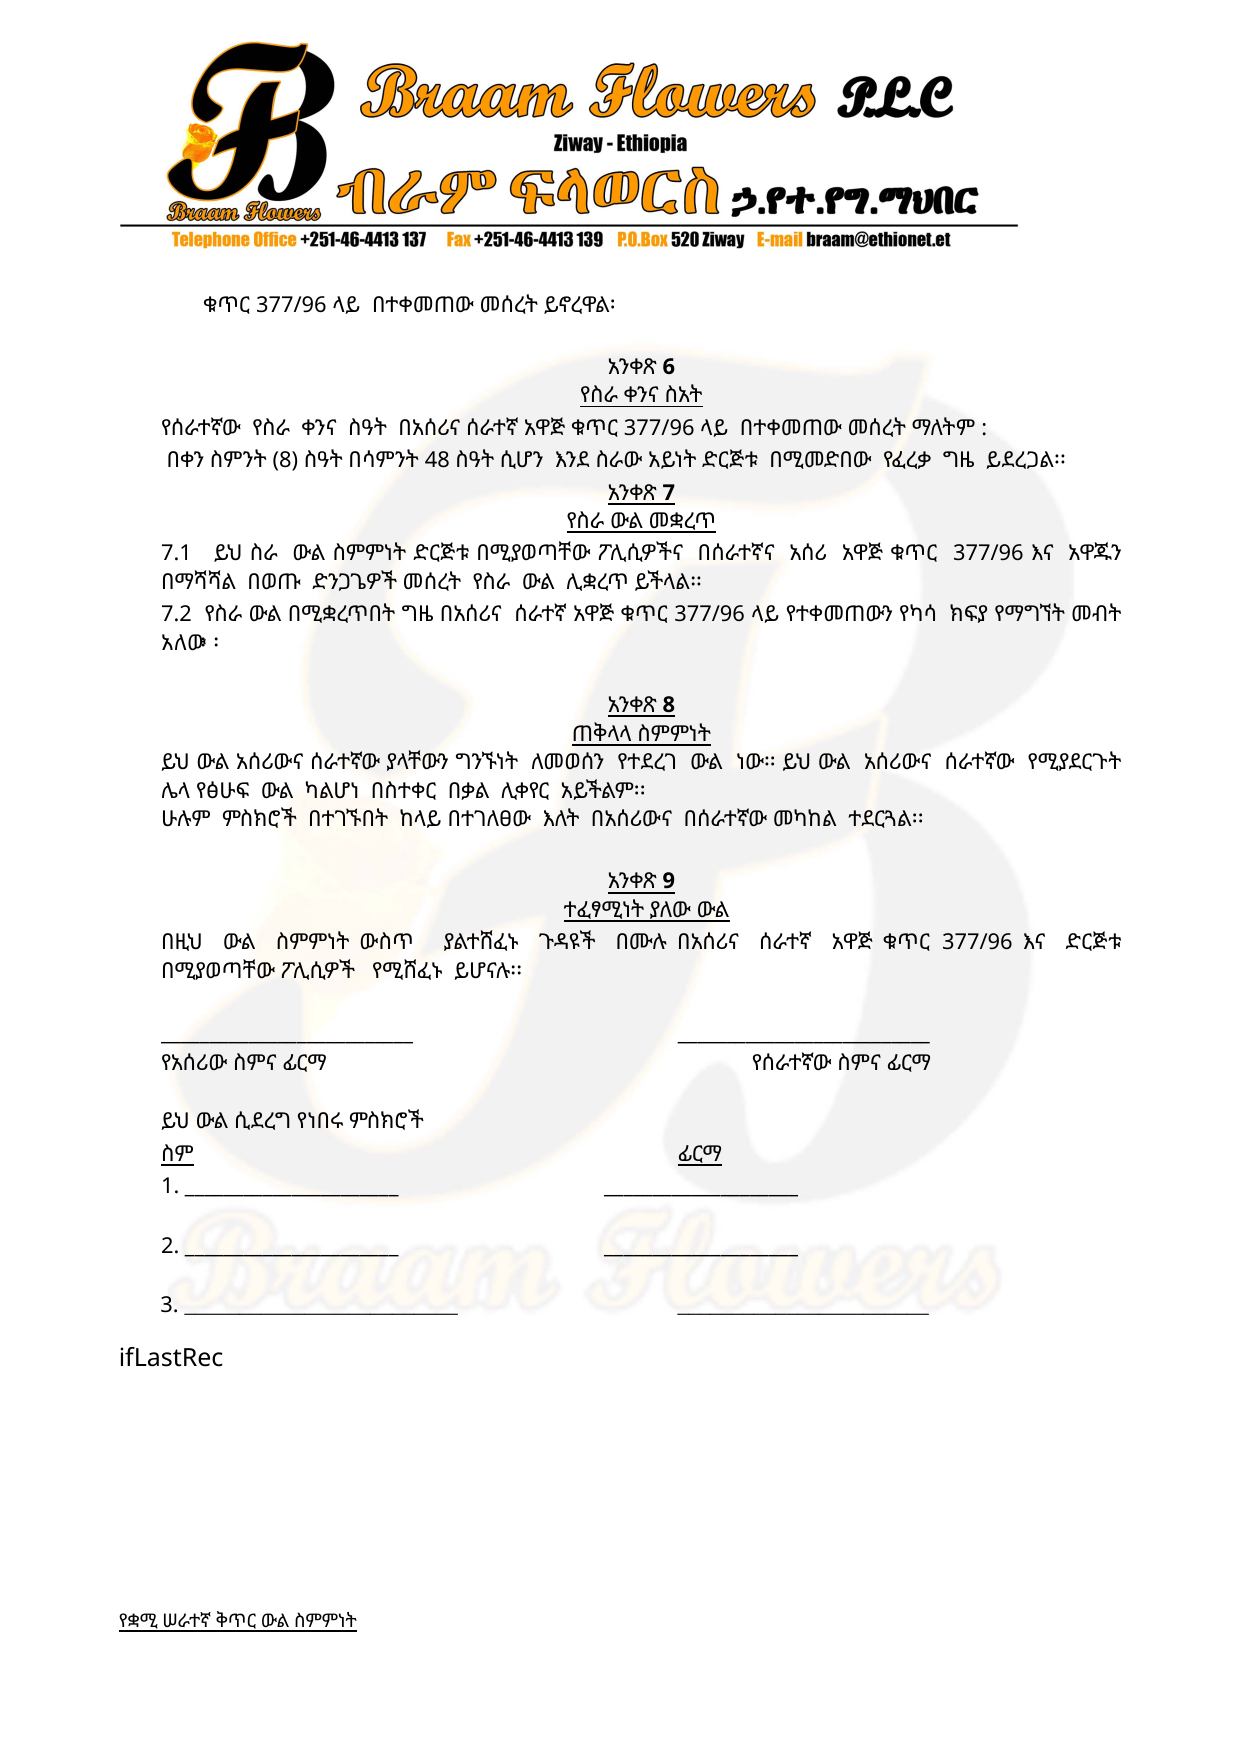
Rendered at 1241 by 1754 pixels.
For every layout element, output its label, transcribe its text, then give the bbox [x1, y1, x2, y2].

list በዚህ ውል ስምምነት ውስጥ ያልተሸፈኑ ጉዳዩች በሙሉ በአሰሪና ሰራተኛ አዋጅ ቁጥር 377/96 እና ድርጅቱ በሚያወጣቸው ፖሊሲዎች የሚሸፈኑ ይሆናሉ፡፡ [161, 926, 1122, 987]
picture [118, 28, 919, 259]
list በቀን ስምንት (8) ስዓት በሳምንት 48 ስዓት ሲሆን እንደ ስራው አይነት ድርጅቱ በሚመድበው የፈረቃ ግዜ ይደረጋል፡፡ [161, 444, 1122, 476]
list ስም ፊርማ [161, 1138, 1122, 1170]
list አንቀጽ 7 [161, 476, 1122, 509]
text ifLastRec [118, 1340, 1122, 1374]
list አንቀጽ 8 [161, 689, 1122, 721]
list ተፈፃሚነት ያለው ውል [161, 898, 1122, 926]
list የስራ ቀንና ስአት [161, 383, 1122, 412]
list ጠቅላላ ስምምነት [161, 721, 1122, 750]
picture [220, 836, 1021, 865]
list የስራ ውል መቋረጥ [161, 509, 1122, 537]
list አንቀጽ 9 [161, 865, 1122, 898]
list ቁጥር 377/96 ላይ በተቀመጠው መሰረት ይኖረዋል፡ [161, 288, 1122, 321]
list 2. ______________________ ____________________ [161, 1229, 1122, 1259]
picture [220, 1079, 1021, 1109]
list ሁሉም ምስክሮች በተገኙበት ከላይ በተገለፀው እለት በአሰሪውና በሰራተኛው መካከል ተደርጓል፡፡ [161, 807, 1122, 836]
picture [220, 987, 1021, 1017]
list ይህ ውል ሲደረግ የነበሩ ምስክሮች [161, 1109, 1122, 1138]
list 1. ______________________ ____________________ [161, 1170, 1122, 1200]
list 7.2 የስራ ውል በሚቋረጥበት ግዜ በአሰሪና ሰራተኛ አዋጅ ቁጥር 377/96 ላይ የተቀመጠውን የካሳ ክፍያ የማግኘት መብት አለው፡፡ [161, 598, 1122, 659]
list __________________________ __________________________ [161, 1017, 1122, 1047]
list የአሰሪው ስምና ፊርማ የሰራተኛው ስምና ፊርማ [161, 1047, 1122, 1079]
picture [220, 659, 1021, 689]
list 7.1 ይህ ስራ ውል ስምምነት ድርጅቱ በሚያወጣቸው ፖሊሲዎችና በሰራተኛና አሰሪ አዋጅ ቁጥር 377/96 እና አዋጁን በማሻሻል በወጡ ድንጋጌዎች መሰረት የስራ ውል ሊቋረጥ ይችላል፡፡ [161, 537, 1122, 598]
list አንቀጽ 6 [161, 351, 1122, 383]
picture [220, 1200, 1021, 1229]
list ይህ ውል አሰሪውና ሰራተኛው ያላቸውን ግንኙነት ለመወሰን የተደረገ ውል ነው፡፡ ይህ ውል አሰሪውና ሰራተኛው የሚያደርጉት ሌላ የፅሁፍ ውል ካልሆነ በስተቀር በቃል ሊቀየር አይችልም፡፡ [161, 750, 1122, 807]
list 3. _________________________ _______________________ [160, 1289, 1122, 1319]
list የሰራተኛው የስራ ቀንና ስዓት በአሰሪና ሰራተኛ አዋጅ ቁጥር 377/96 ላይ በተቀመጠው መሰረት ማለትም : [161, 412, 1122, 444]
